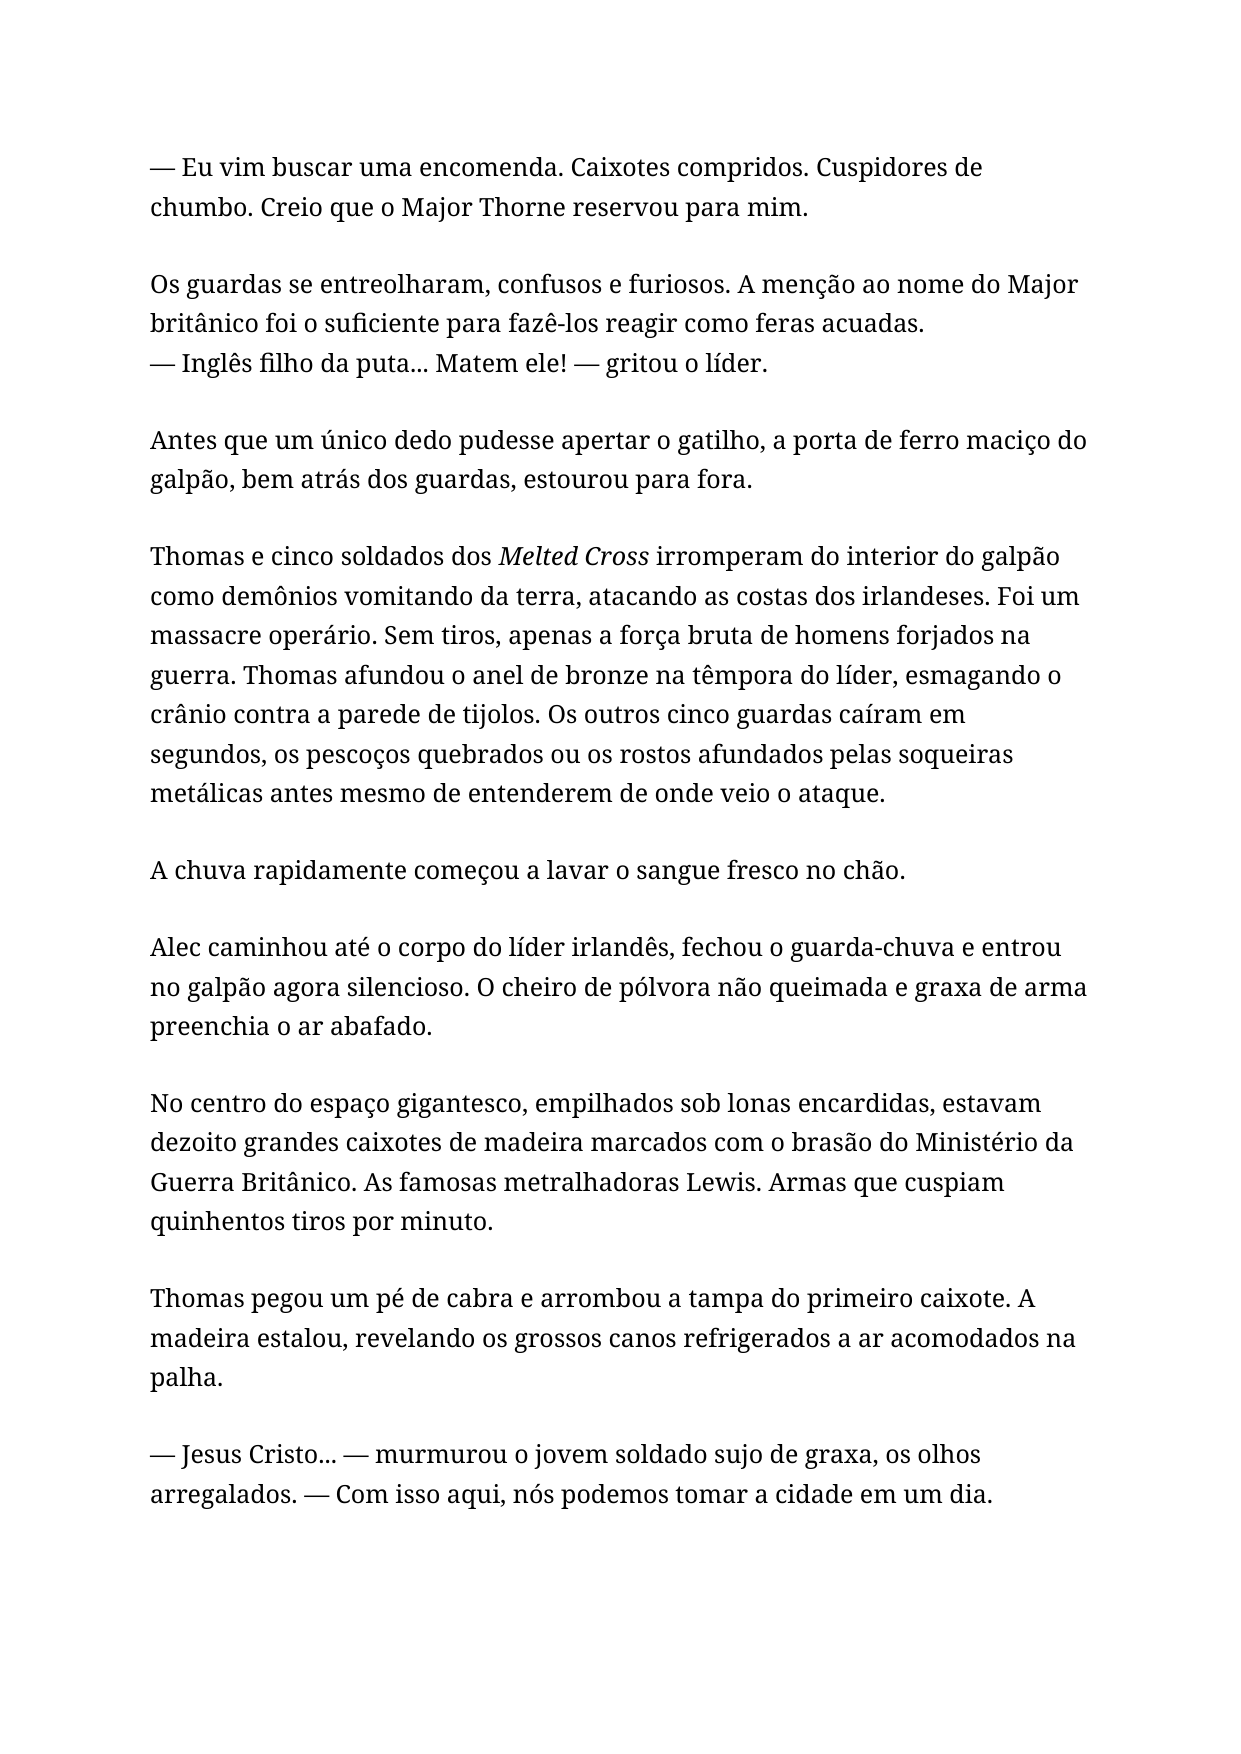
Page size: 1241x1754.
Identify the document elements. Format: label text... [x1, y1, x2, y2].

text A chuva rapidamente começou a lavar o sangue fresco no chão. [150, 853, 1090, 887]
text — Eu vim buscar uma encomenda. Caixotes compridos. Cuspidores de chumbo. Creio que o Major Thorne reservou para mim. [150, 150, 1090, 223]
text No centro do espaço gigantesco, empilhados sob lonas encardidas, estavam dezoito grandes caixotes de madeira marcados com o brasão do Ministério da Guerra Britânico. As famosas metralhadoras Lewis. Armas que cuspiam quinhentos tiros por minuto. [150, 1086, 1090, 1238]
text Thomas e cinco soldados dos Melted Cross irromperam do interior do galpão como demônios vomitando da terra, atacando as costas dos irlandeses. Foi um massacre operário. Sem tiros, apenas a força bruta de homens forjados na guerra. Thomas afundou o anel de bronze na têmpora do líder, esmagando o crânio contra a parede de tijolos. Os outros cinco guardas caíram em segundos, os pescoços quebrados ou os rostos afundados pelas soqueiras metálicas antes mesmo de entenderem de onde veio o ataque. [150, 539, 1090, 810]
text Os guardas se entreolharam, confusos e furiosos. A menção ao nome do Major britânico foi o suficiente para fazê-los reagir como feras acuadas. — Inglês filho da puta... Matem ele! — gritou o líder. [150, 266, 1090, 379]
text Alec caminhou até o corpo do líder irlandês, fechou o guarda-chuva e entrou no galpão agora silencioso. O cheiro de pólvora não queimada e graxa de arma preenchia o ar abafado. [150, 930, 1090, 1043]
text Thomas pegou um pé de cabra e arrombou a tampa do primeiro caixote. A madeira estalou, revelando os grossos canos refrigerados a ar acomodados na palha. [150, 1281, 1090, 1394]
text — Jesus Cristo... — murmurou o jovem soldado sujo de graxa, os olhos arregalados. — Com isso aqui, nós podemos tomar a cidade em um dia. [150, 1437, 1090, 1511]
text Antes que um único dedo pudesse apertar o gatilho, a porta de ferro maciço do galpão, bem atrás dos guardas, estourou para fora. [150, 422, 1090, 496]
